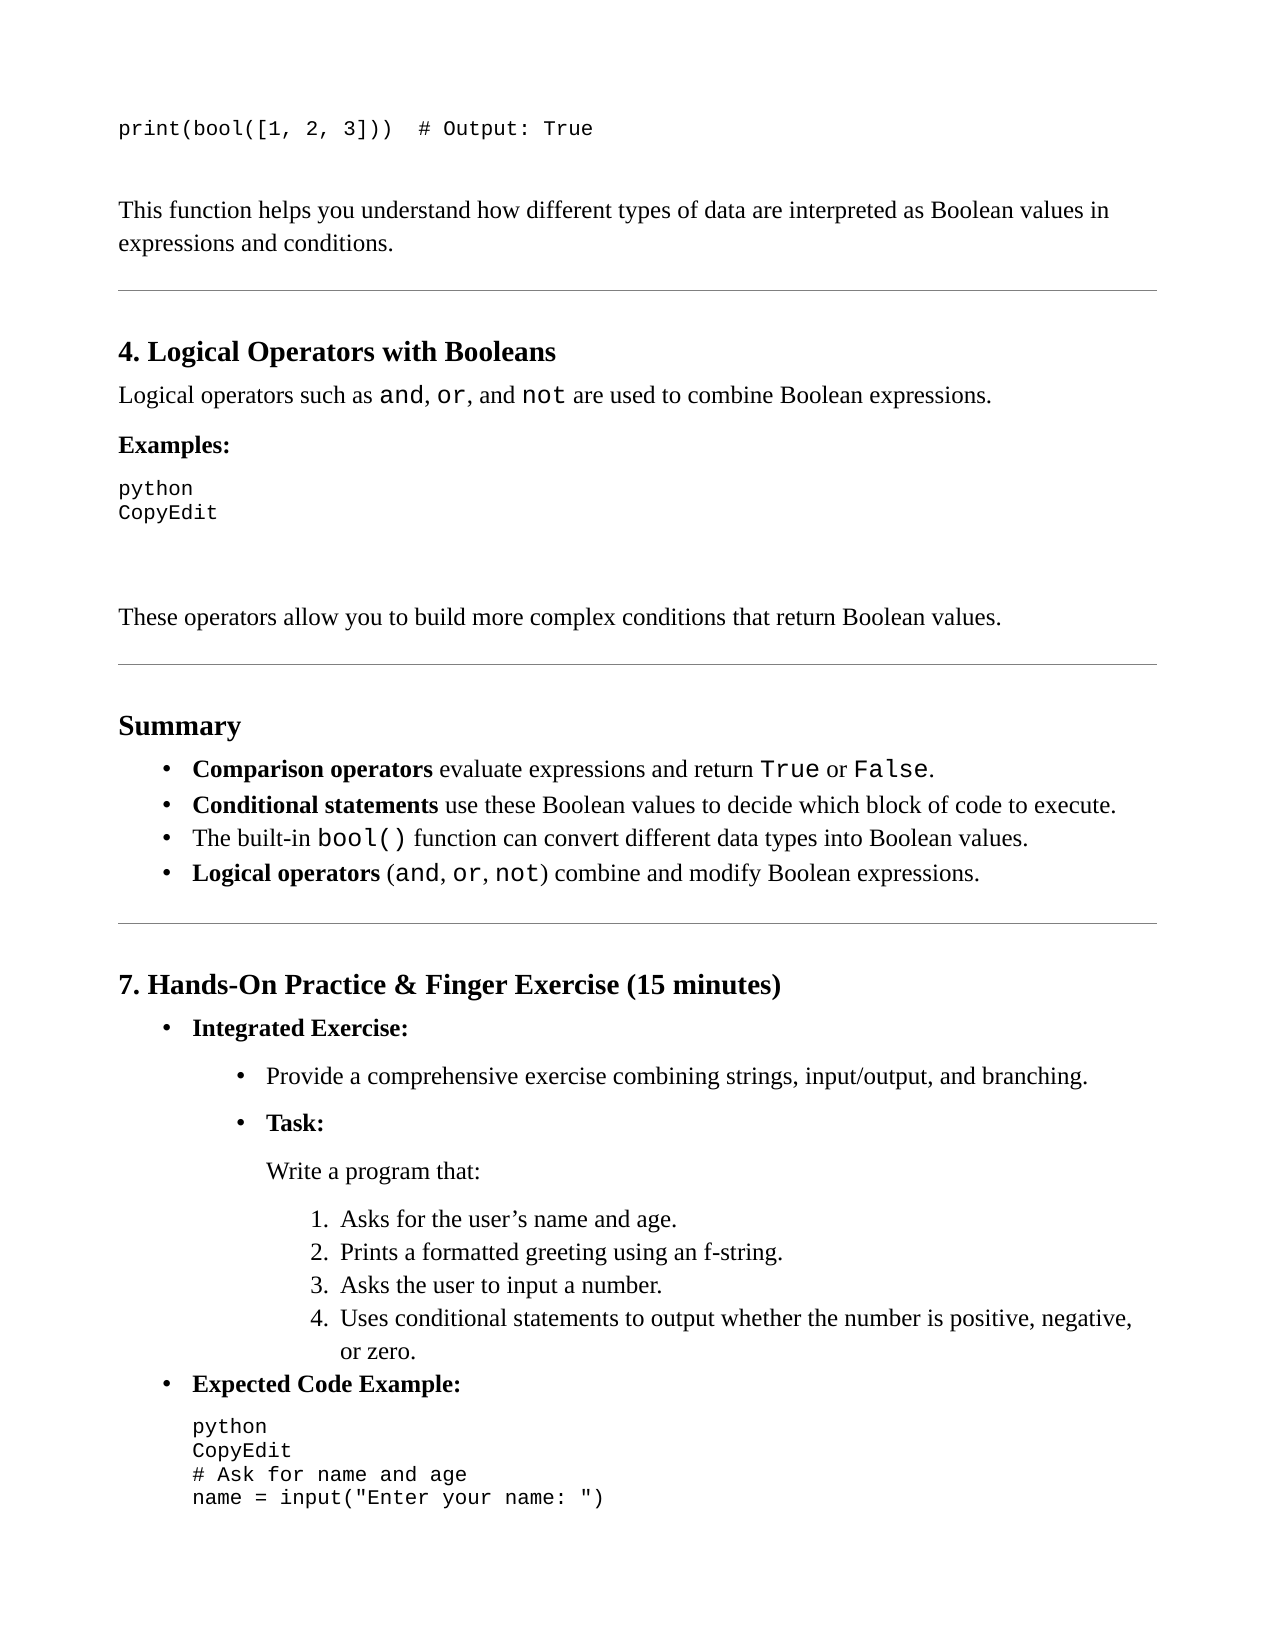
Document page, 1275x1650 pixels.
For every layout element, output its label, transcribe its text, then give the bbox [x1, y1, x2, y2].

list Prints a formatted greeting using an f‑string. [310, 1237, 1157, 1266]
list Asks the user to input a number. [310, 1270, 1157, 1298]
text Examples: [118, 430, 1157, 459]
list Conditional statements use these Boolean values to decide which block of code to execute. [162, 790, 1157, 819]
list CopyEdit [162, 1440, 1157, 1464]
list Task: [236, 1108, 1157, 1137]
list Asks for the user’s name and age. [310, 1204, 1157, 1232]
text CopyEdit [118, 502, 1157, 525]
list Provide a comprehensive exercise combining strings, input/output, and branching. [236, 1061, 1157, 1090]
subtitle 7. Hands‑On Practice & Finger Exercise (15 minutes) [118, 967, 1157, 1001]
list Logical operators (and, or, not) combine and modify Boolean expressions. [162, 858, 1157, 889]
list Integrated Exercise: [162, 1013, 1157, 1042]
list Uses conditional statements to output whether the number is positive, negative, or zero. [310, 1303, 1157, 1364]
subtitle Summary [118, 708, 1157, 742]
text print(bool([1, 2, 3])) # Output: True [118, 118, 1157, 142]
text Logical operators such as and, or, and not are used to combine Boolean expressions. [118, 380, 1157, 411]
list # Ask for name and age [162, 1464, 1157, 1487]
subtitle 4. Logical Operators with Booleans [118, 334, 1157, 368]
list Comparison operators evaluate expressions and return True or False. [162, 754, 1157, 785]
list The built-in bool() function can convert different data types into Boolean values. [162, 823, 1157, 854]
list Write a program that: [236, 1156, 1157, 1185]
text These operators allow you to build more complex conditions that return Boolean values. [118, 602, 1157, 631]
list Expected Code Example: [162, 1369, 1157, 1398]
text This function helps you understand how different types of data are interpreted as Boolean values in expressions and conditions. [118, 195, 1157, 257]
text python [118, 478, 1157, 502]
list name = input("Enter your name: ") [162, 1487, 1157, 1511]
list python [162, 1416, 1157, 1440]
